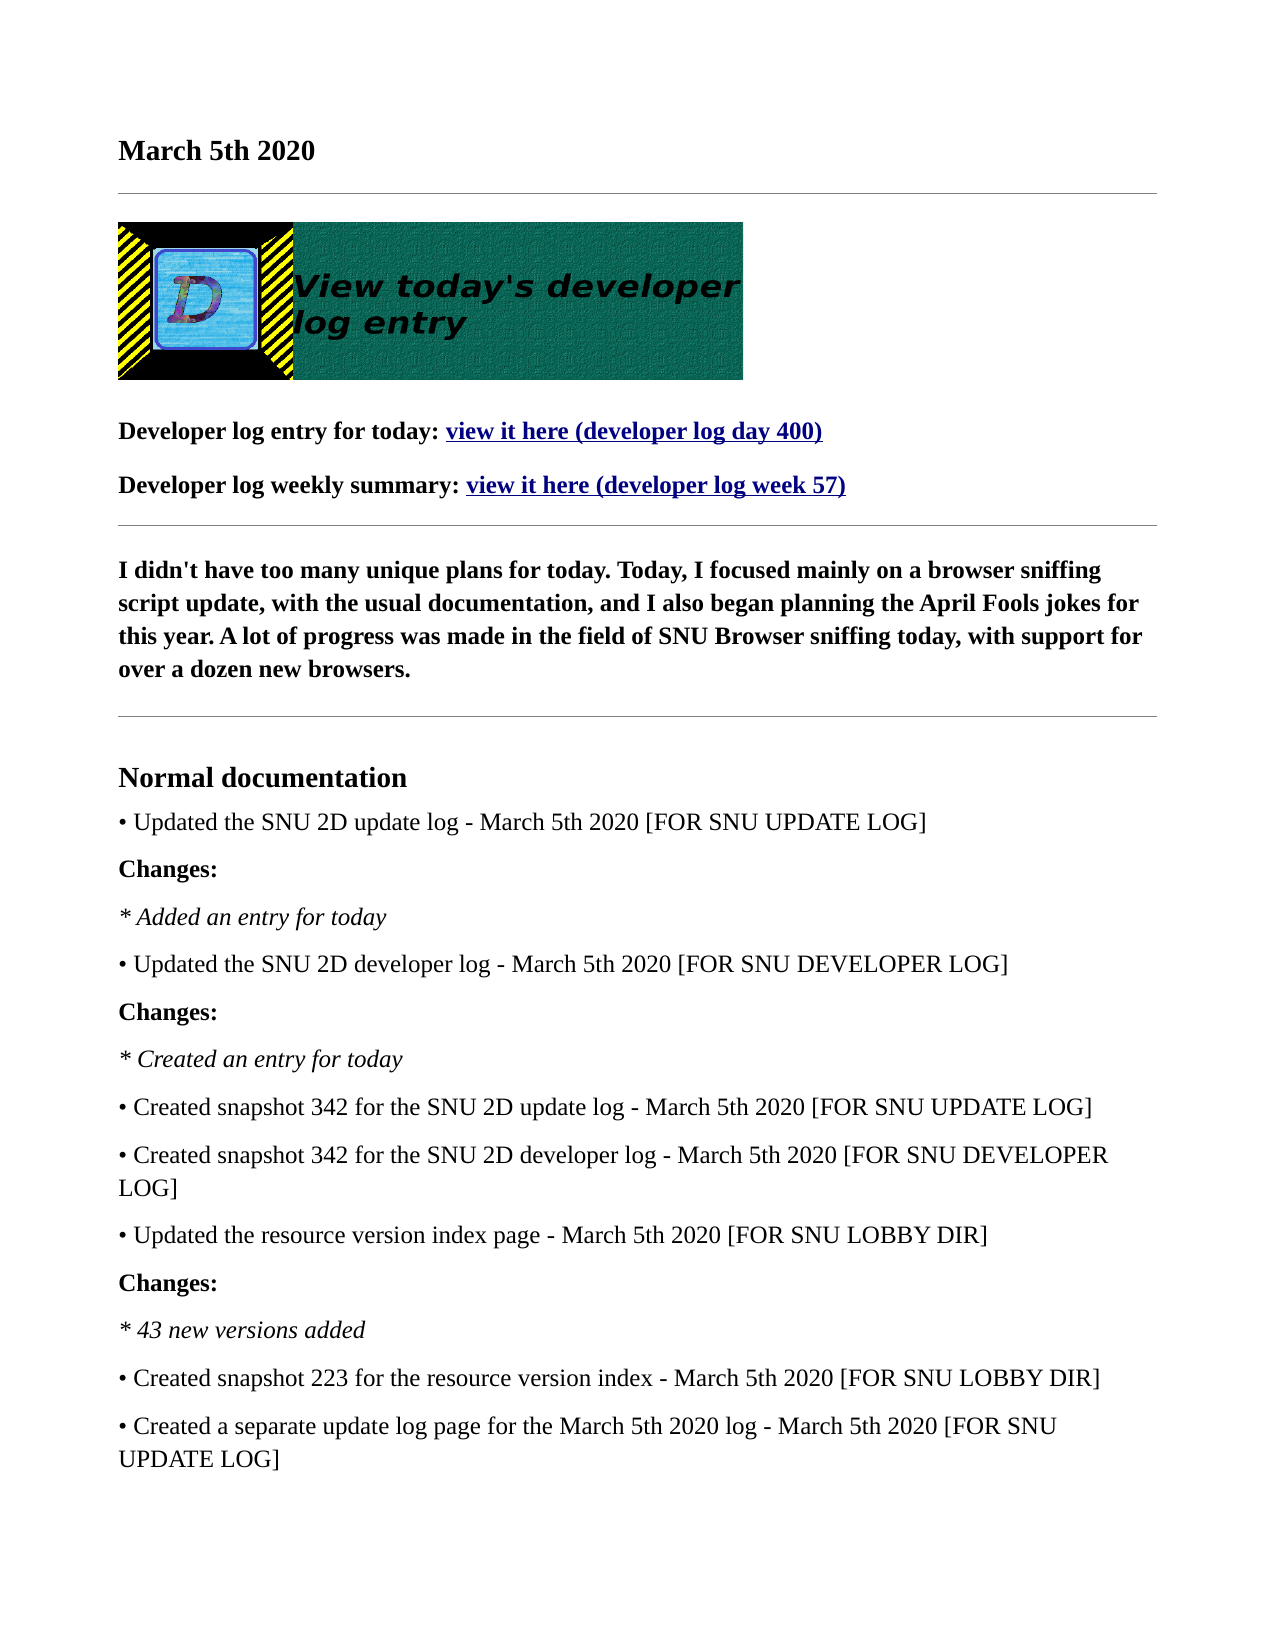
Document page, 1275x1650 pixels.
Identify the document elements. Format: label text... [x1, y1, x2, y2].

text * Created an entry for today [118, 1044, 1157, 1073]
text • Created a separate update log page for the March 5th 2020 log - March 5th 2020 [FOR SNU UPDATE LOG] [118, 1411, 1157, 1473]
text • Updated the SNU 2D update log - March 5th 2020 [FOR SNU UPDATE LOG] [118, 807, 1157, 835]
subtitle Normal documentation [118, 761, 1157, 794]
text Changes: [118, 1268, 1157, 1297]
text Changes: [118, 997, 1157, 1026]
text * Added an entry for today [118, 902, 1157, 931]
subtitle Developer log weekly summary: view it here (developer log week 57) [118, 470, 1157, 498]
text • Created snapshot 223 for the resource version index - March 5th 2020 [FOR SNU LOBBY DIR] [118, 1363, 1157, 1392]
text * 43 new versions added [118, 1316, 1157, 1344]
text Changes: [118, 854, 1157, 883]
text • Created snapshot 342 for the SNU 2D developer log - March 5th 2020 [FOR SNU DEVELOPER LOG] [118, 1140, 1157, 1202]
text I didn't have too many unique plans for today. Today, I focused mainly on a browser sniffing script update, with the usual documentation, and I also began planning the April Fools jokes for this year. A lot of progress was made in the field of SNU Browser sniffing today, with support for over a dozen new browsers. [118, 555, 1157, 683]
text • Updated the SNU 2D developer log - March 5th 2020 [FOR SNU DEVELOPER LOG] [118, 949, 1157, 978]
subtitle March 5th 2020 [118, 133, 1157, 166]
subtitle Developer log entry for today: view it here (developer log day 400) [118, 416, 1157, 445]
picture [118, 222, 744, 380]
text • Updated the resource version index page - March 5th 2020 [FOR SNU LOBBY DIR] [118, 1220, 1157, 1249]
text • Created snapshot 342 for the SNU 2D update log - March 5th 2020 [FOR SNU UPDATE LOG] [118, 1092, 1157, 1121]
